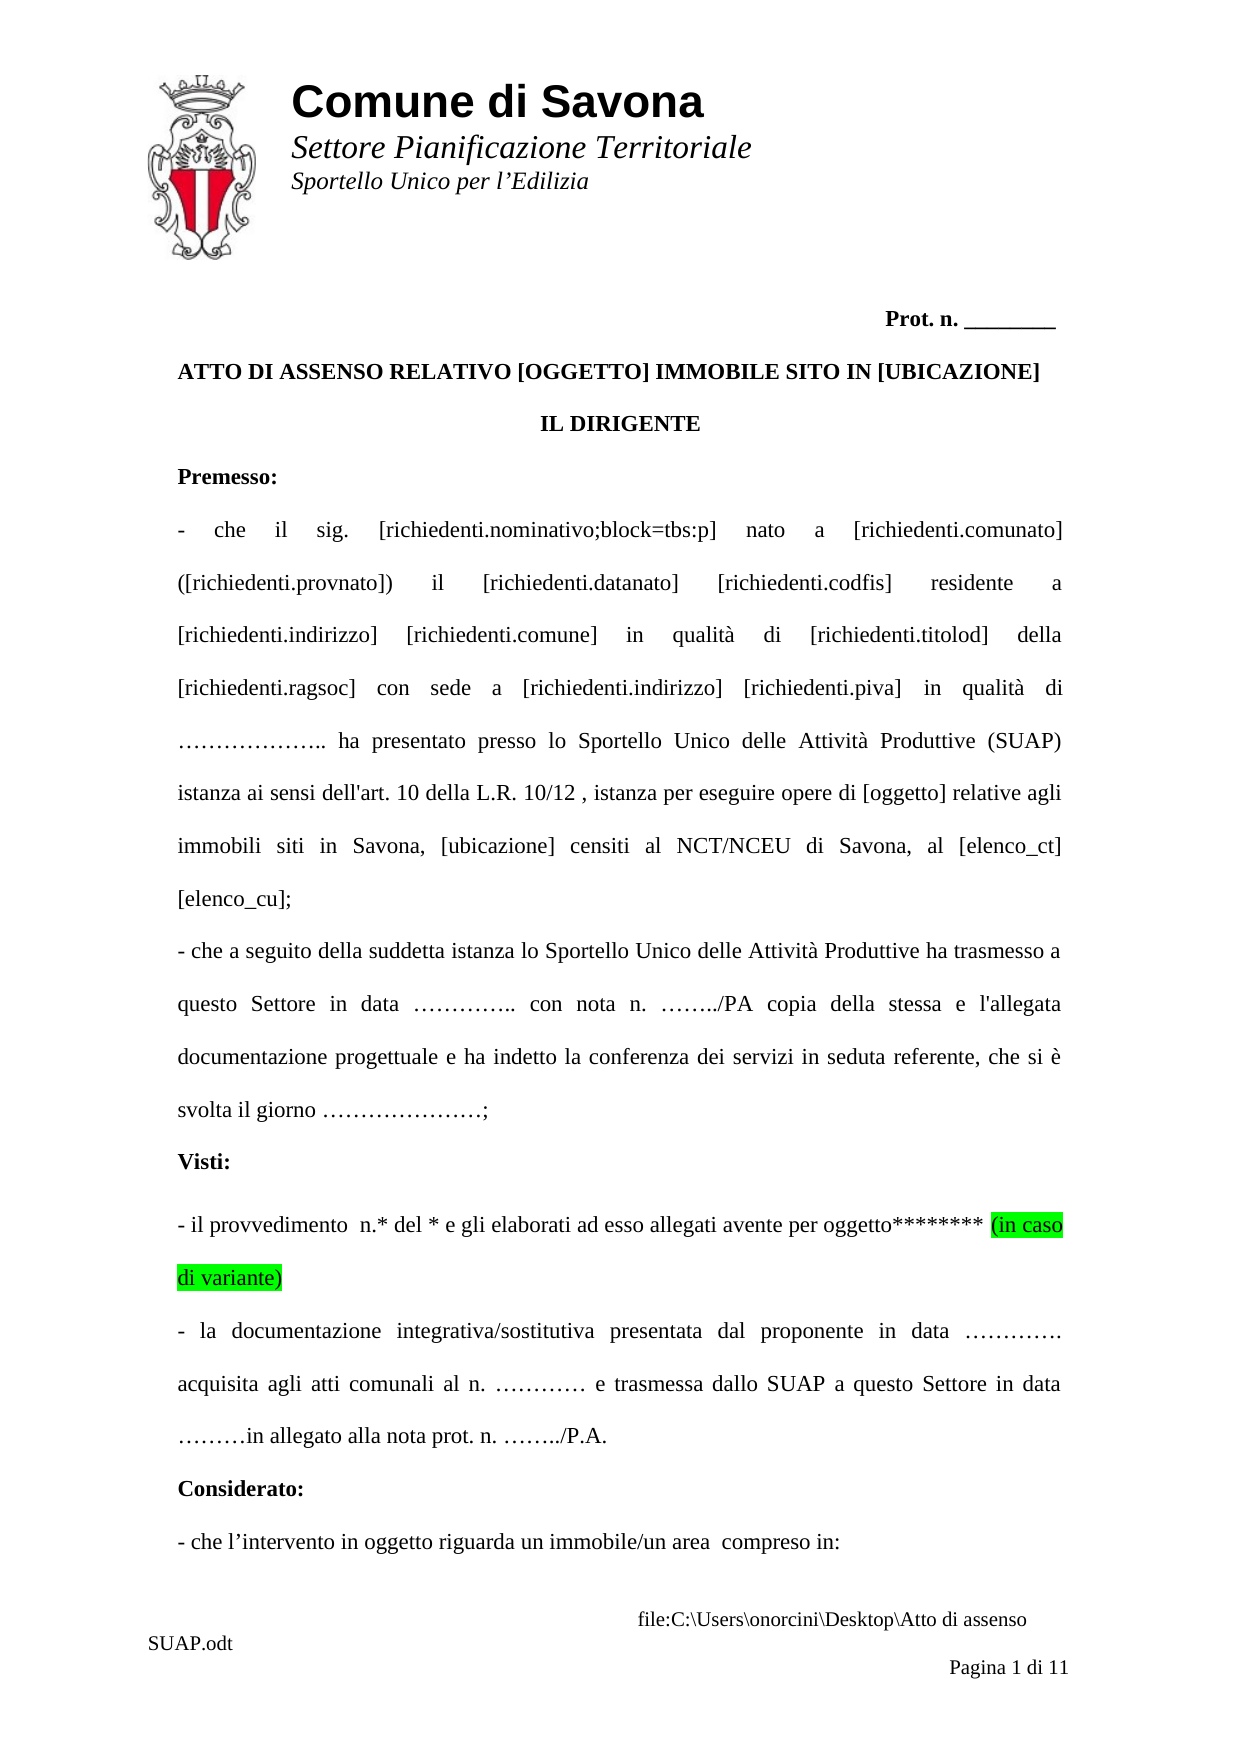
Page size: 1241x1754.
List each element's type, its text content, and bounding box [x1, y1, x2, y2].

text - che l’intervento in oggetto riguarda un immobile/un area compreso in: [177, 1528, 1063, 1554]
text Premesso: [177, 463, 1063, 489]
text - il provvedimento n.* del * e gli elaborati ad esso allegati avente per oggetto******** (in caso di variante) [177, 1212, 1063, 1291]
text - la documentazione integrativa/sostitutiva presentata dal proponente in data …………. acquisita agli atti comunali al n. ………… e trasmessa dallo SUAP a questo Settore in data ………in allegato alla nota prot. n. ……../P.A. [177, 1317, 1063, 1449]
text IL DIRIGENTE [177, 411, 1063, 437]
text Settore Pianificazione Territoriale [256, 128, 1092, 166]
text Considerato: [177, 1475, 1063, 1501]
text - che il sig. [richiedenti.nominativo;block=tbs:p] nato a [richiedenti.comunato] ([richiedenti.provnato]) il [richiedenti.datanato] [richiedenti.codfis] residente a [richiedenti.indirizzo] [richiedenti.comune] in qualità di [richiedenti.titolod] della [richiedenti.ragsoc] con sede a [richiedenti.indirizzo] [richiedenti.piva] in qualità di ……………….. ha presentato presso lo Sportello Unico delle Attività Produttive (SUAP) istanza ai sensi dell'art. 10 della L.R. 10/12 , istanza per eseguire opere di [oggetto] relative agli immobili siti in Savona, [ubicazione] censiti al NCT/NCEU di Savona, al [elenco_ct] [elenco_cu]; [177, 516, 1063, 911]
picture [147, 75, 256, 260]
text ATTO DI ASSENSO RELATIVO [oggetto] IMMOBILE SITO IN [ubicazione] [177, 358, 1063, 384]
text Prot. n. ________ [841, 305, 1063, 331]
text - che a seguito della suddetta istanza lo Sportello Unico delle Attività Produttive ha trasmesso a questo Settore in data ………….. con nota n. ……../PA copia della stessa e l'allegata documentazione progettuale e ha indetto la conferenza dei servizi in seduta referente, che si è svolta il giorno …………………; [177, 938, 1063, 1122]
text Comune di Savona [256, 75, 1092, 128]
text Visti: [177, 1148, 1063, 1175]
text Sportello Unico per l’Edilizia [256, 166, 1092, 195]
